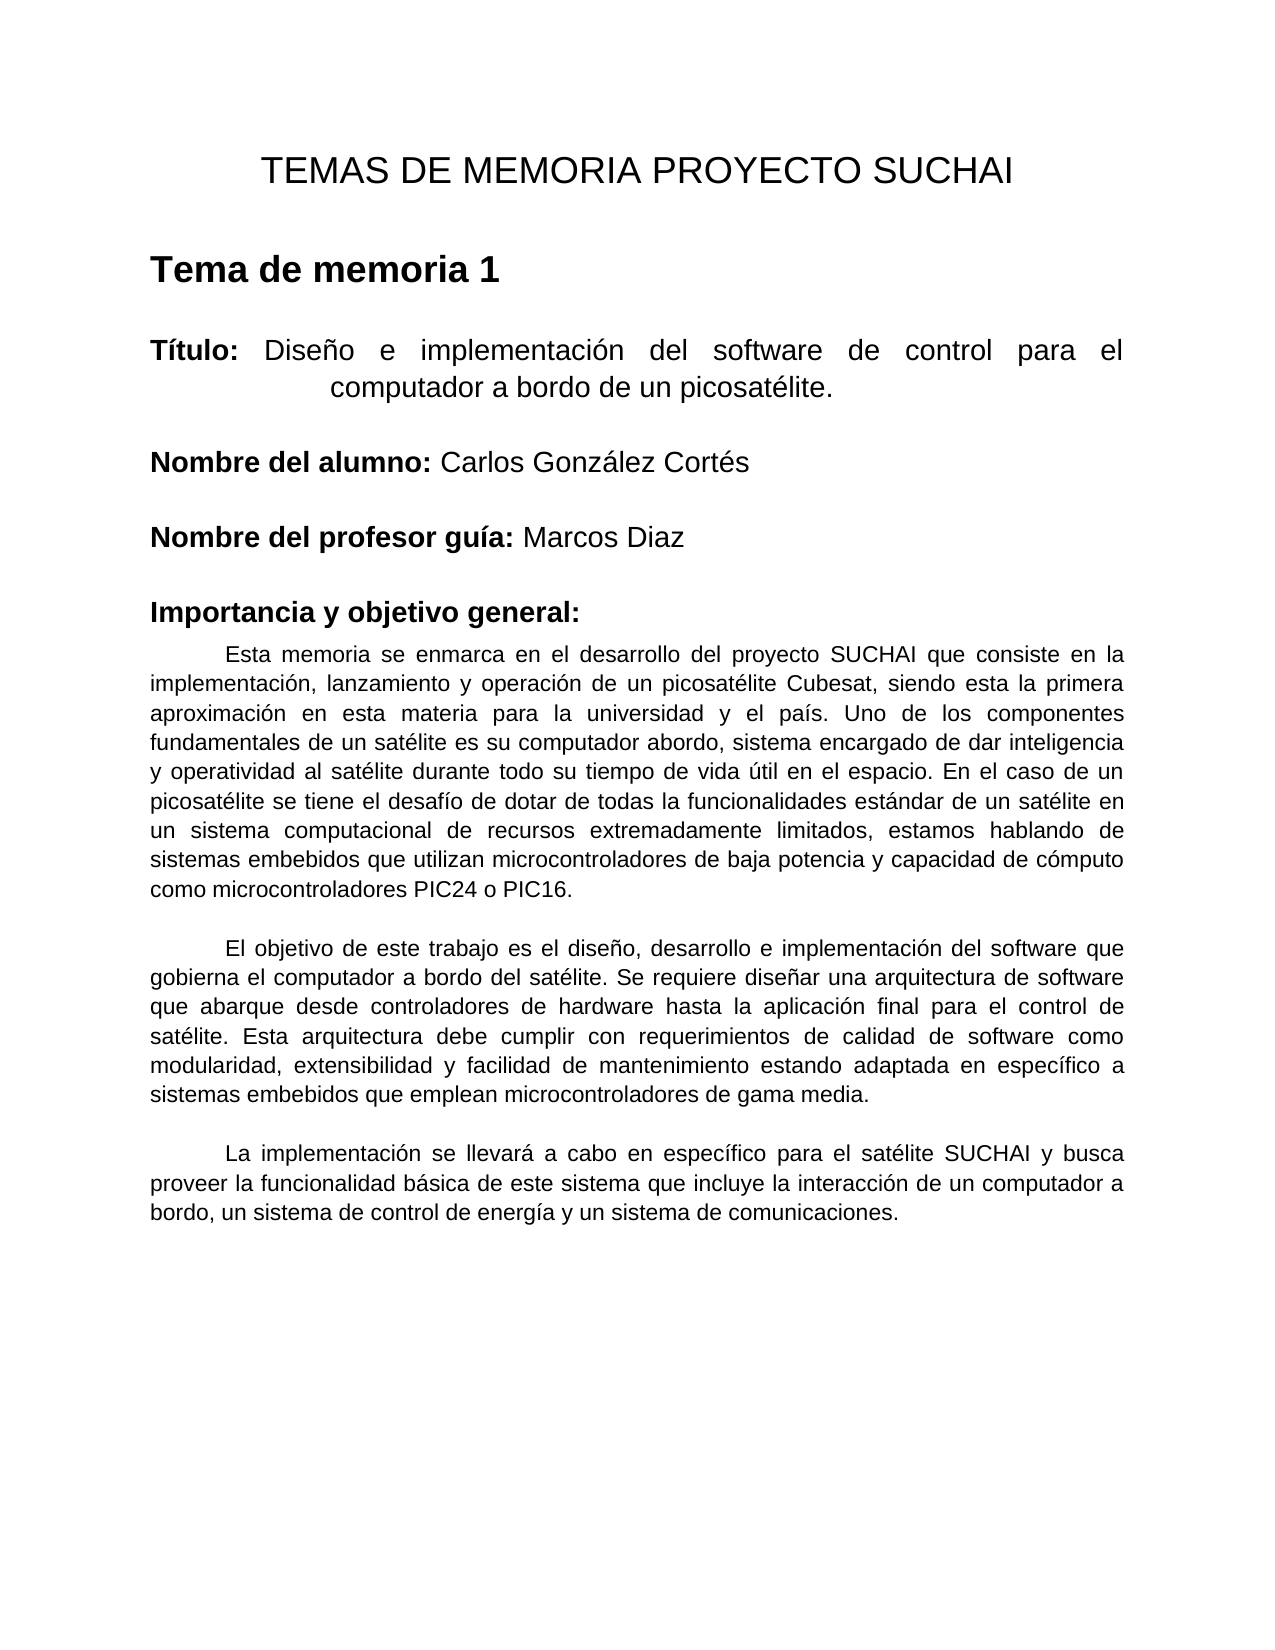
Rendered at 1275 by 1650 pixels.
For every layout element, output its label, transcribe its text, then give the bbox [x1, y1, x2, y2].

subtitle Nombre del alumno: Carlos González Cortés [150, 446, 1125, 479]
subtitle Título: Diseño e implementación del software de control para el computador a bordo de un picosatélite. [150, 334, 1125, 404]
text TEMAS DE MEMORIA PROYECTO SUCHAI [150, 150, 1125, 192]
subtitle Nombre del profesor guía: Marcos Diaz [150, 521, 1125, 553]
subtitle Importancia y objetivo general: [150, 596, 1125, 628]
text Esta memoria se enmarca en el desarrollo del proyecto SUCHAI que consiste en la implementación, lanzamiento y operación de un picosatélite Cubesat, siendo esta la primera aproximación en esta materia para la universidad y el país. Uno de los componentes fundamentales de un satélite es su computador abordo, sistema encargado de dar inteligencia y operatividad al satélite durante todo su tiempo de vida útil en el espacio. En el caso de un picosatélite se tiene el desafío de dotar de todas la funcionalidades estándar de un satélite en un sistema computacional de recursos extremadamente limitados, estamos hablando de sistemas embebidos que utilizan microcontroladores de baja potencia y capacidad de cómputo como microcontroladores PIC24 o PIC16. [150, 642, 1125, 902]
subtitle Tema de memoria 1 [150, 248, 1125, 290]
text La implementación se llevará a cabo en específico para el satélite SUCHAI y busca proveer la funcionalidad básica de este sistema que incluye la interacción de un computador a bordo, un sistema de control de energía y un sistema de comunicaciones. [150, 1141, 1125, 1225]
text El objetivo de este trabajo es el diseño, desarrollo e implementación del software que gobierna el computador a bordo del satélite. Se requiere diseñar una arquitectura de software que abarque desde controladores de hardware hasta la aplicación final para el control de satélite. Esta arquitectura debe cumplir con requerimientos de calidad de software como modularidad, extensibilidad y facilidad de mantenimiento estando adaptada en específico a sistemas embebidos que emplean microcontroladores de gama media. [150, 935, 1125, 1108]
